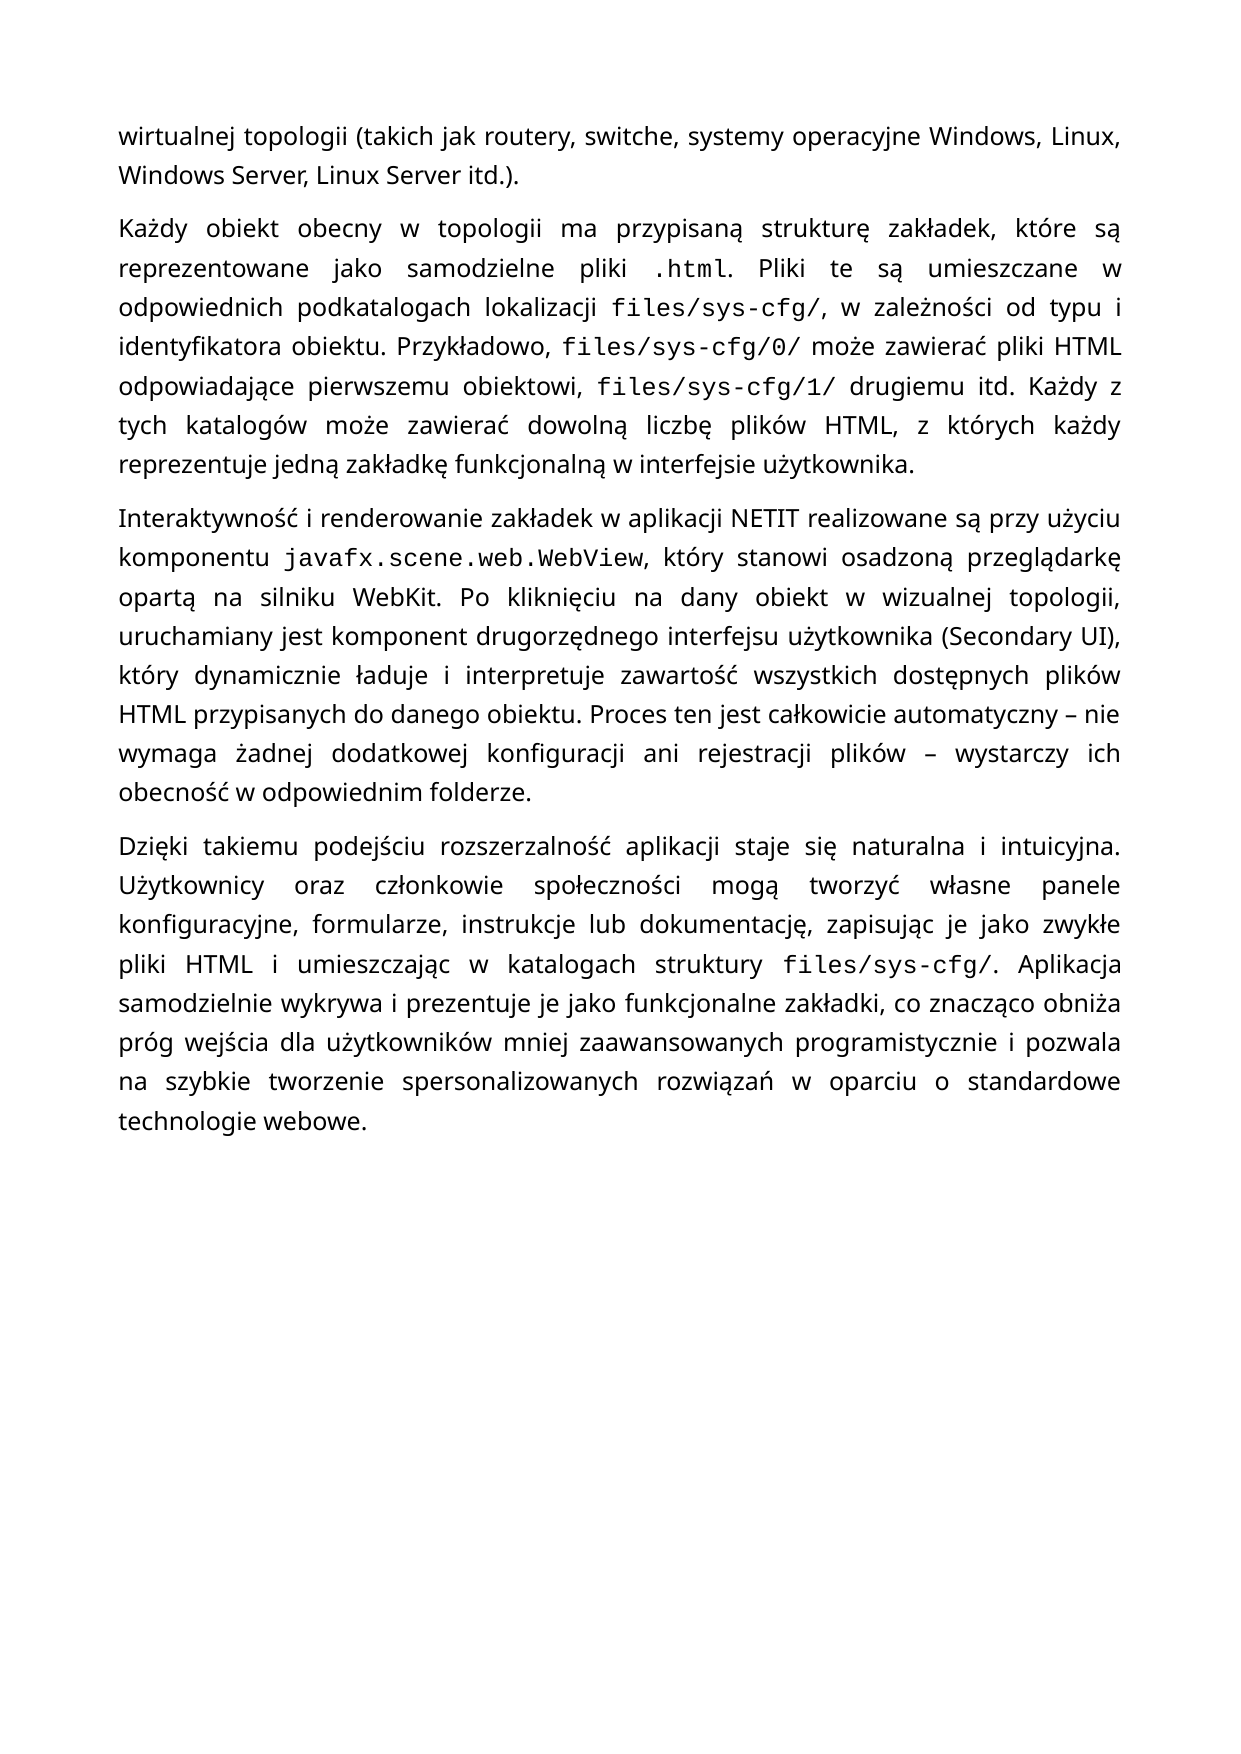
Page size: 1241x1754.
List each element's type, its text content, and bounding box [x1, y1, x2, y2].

text Interaktywność i renderowanie zakładek w aplikacji NETIT realizowane są przy użyciu komponentu javafx.scene.web.WebView, który stanowi osadzoną przeglądarkę opartą na silniku WebKit. Po kliknięciu na dany obiekt w wizualnej topologii, uruchamiany jest komponent drugorzędnego interfejsu użytkownika (Secondary UI), który dynamicznie ładuje i interpretuje zawartość wszystkich dostępnych plików HTML przypisanych do danego obiektu. Proces ten jest całkowicie automatyczny – nie wymaga żadnej dodatkowej konfiguracji ani rejestracji plików – wystarczy ich obecność w odpowiednim folderze. [118, 501, 1122, 809]
text wirtualnej topologii (takich jak routery, switche, systemy operacyjne Windows, Linux, Windows Server, Linux Server itd.). [118, 118, 1122, 191]
text Każdy obiekt obecny w topologii ma przypisaną strukturę zakładek, które są reprezentowane jako samodzielne pliki .html. Pliki te są umieszczane w odpowiednich podkatalogach lokalizacji files/sys-cfg/, w zależności od typu i identyfikatora obiektu. Przykładowo, files/sys-cfg/0/ może zawierać pliki HTML odpowiadające pierwszemu obiektowi, files/sys-cfg/1/ drugiemu itd. Każdy z tych katalogów może zawierać dowolną liczbę plików HTML, z których każdy reprezentuje jedną zakładkę funkcjonalną w interfejsie użytkownika. [118, 211, 1122, 481]
text Dzięki takiemu podejściu rozszerzalność aplikacji staje się naturalna i intuicyjna. Użytkownicy oraz członkowie społeczności mogą tworzyć własne panele konfiguracyjne, formularze, instrukcje lub dokumentację, zapisując je jako zwykłe pliki HTML i umieszczając w katalogach struktury files/sys-cfg/. Aplikacja samodzielnie wykrywa i prezentuje je jako funkcjonalne zakładki, co znacząco obniża próg wejścia dla użytkowników mniej zaawansowanych programistycznie i pozwala na szybkie tworzenie spersonalizowanych rozwiązań w oparciu o standardowe technologie webowe. [118, 829, 1122, 1137]
